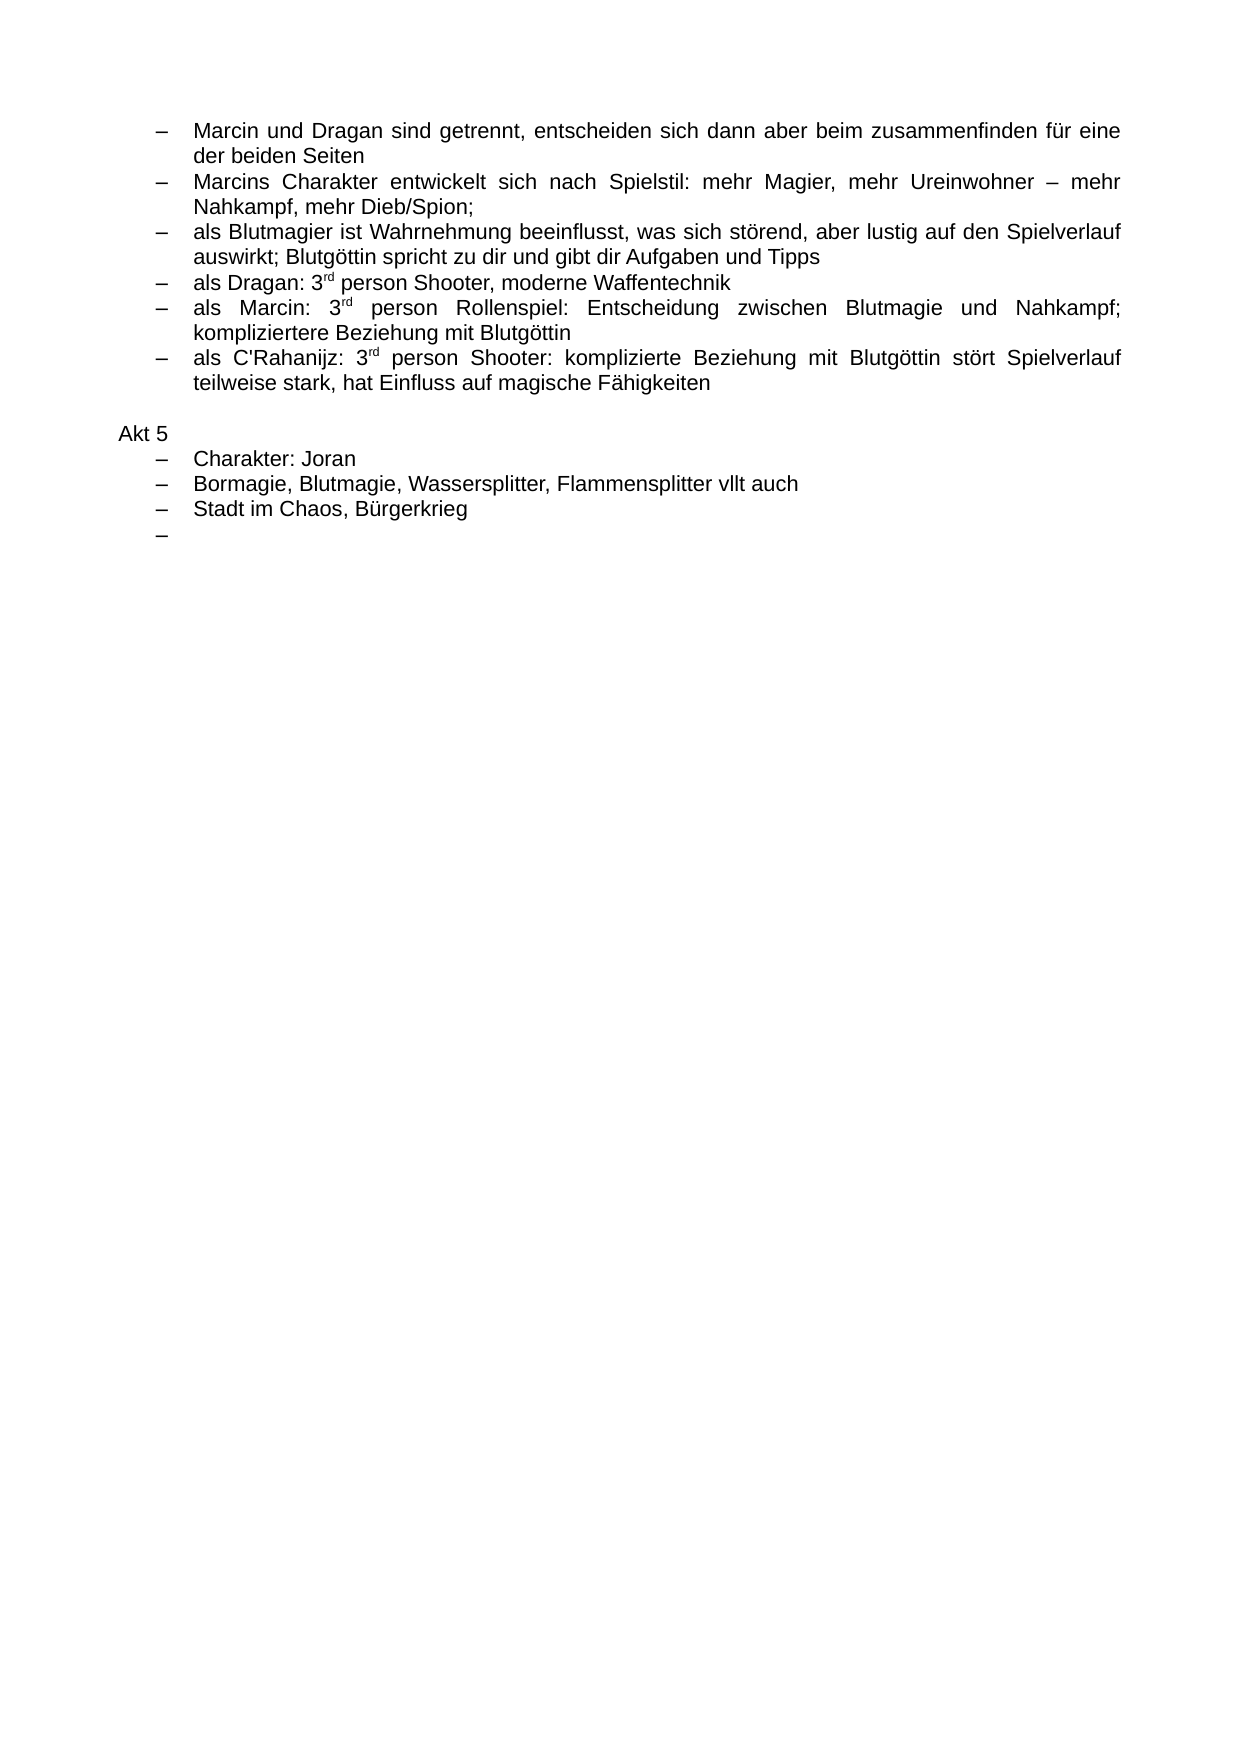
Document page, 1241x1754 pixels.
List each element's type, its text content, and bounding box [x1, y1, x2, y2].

list als C'Rahanijz: 3rd person Shooter: komplizierte Beziehung mit Blutgöttin stört Spielverlauf teilweise stark, hat Einfluss auf magische Fähigkeiten [156, 345, 1122, 395]
list Bormagie, Blutmagie, Wassersplitter, Flammensplitter vllt auch [156, 471, 1122, 496]
list als Marcin: 3rd person Rollenspiel: Entscheidung zwischen Blutmagie und Nahkampf; kompliziertere Beziehung mit Blutgöttin [156, 294, 1122, 345]
list Charakter: Joran [156, 446, 1122, 471]
list Marcins Charakter entwickelt sich nach Spielstil: mehr Magier, mehr Ureinwohner – mehr Nahkampf, mehr Dieb/Spion; [156, 168, 1122, 219]
list Stadt im Chaos, Bürgerkrieg [156, 496, 1122, 521]
list als Dragan: 3rd person Shooter, moderne Waffentechnik [156, 269, 1122, 294]
text Akt 5 [118, 421, 1122, 446]
list Marcin und Dragan sind getrennt, entscheiden sich dann aber beim zusammenfinden für eine der beiden Seiten [156, 118, 1122, 168]
list als Blutmagier ist Wahrnehmung beeinflusst, was sich störend, aber lustig auf den Spielverlauf auswirkt; Blutgöttin spricht zu dir und gibt dir Aufgaben und Tipps [156, 219, 1122, 269]
